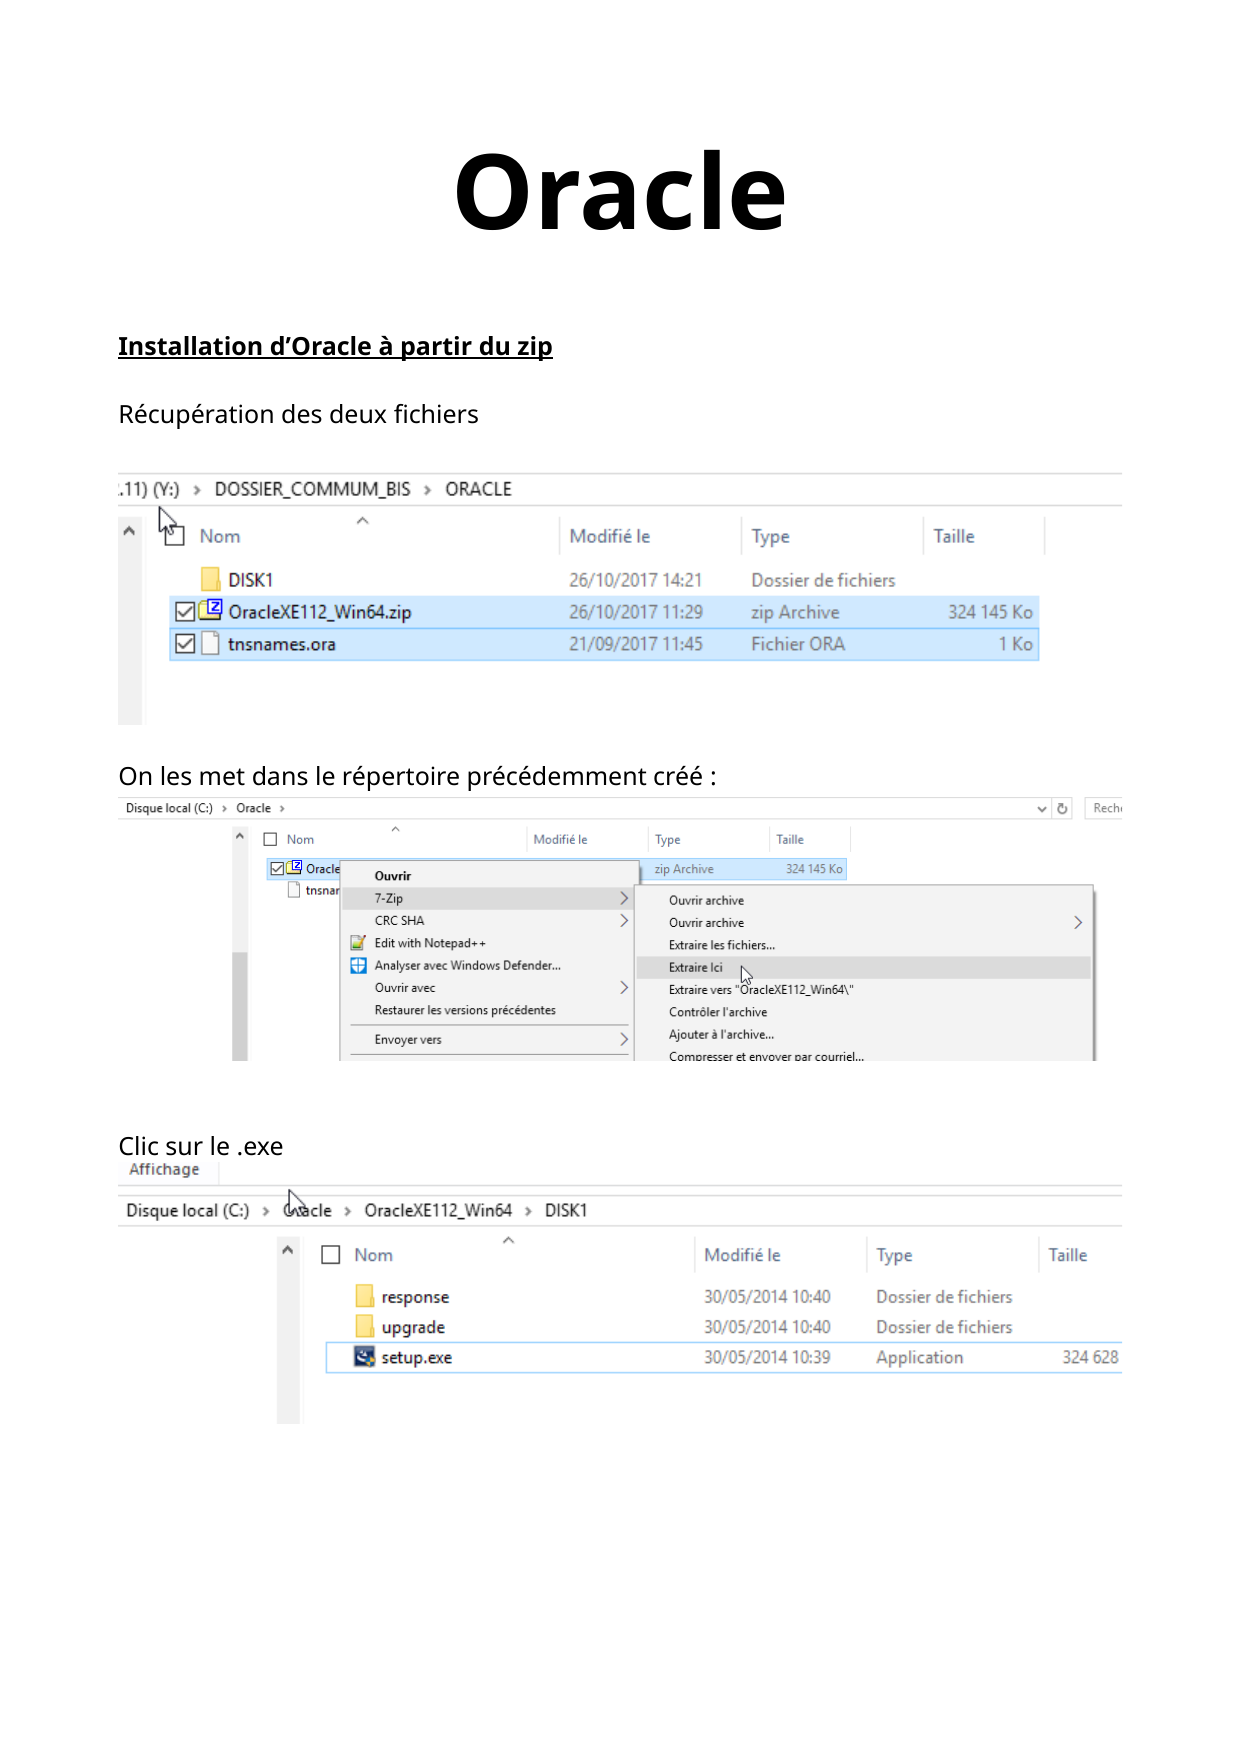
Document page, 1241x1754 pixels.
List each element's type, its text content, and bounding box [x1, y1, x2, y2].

picture [118, 464, 1123, 725]
text Oracle [118, 118, 1122, 260]
picture [118, 792, 1123, 1061]
text Récupération des deux fichiers [118, 396, 1122, 430]
text Clic sur le .exe [118, 1129, 1122, 1162]
picture [118, 1162, 1123, 1424]
text Installation d’Oracle à partir du zip [118, 328, 1122, 362]
text On les met dans le répertoire précédemment créé : [118, 759, 1122, 792]
